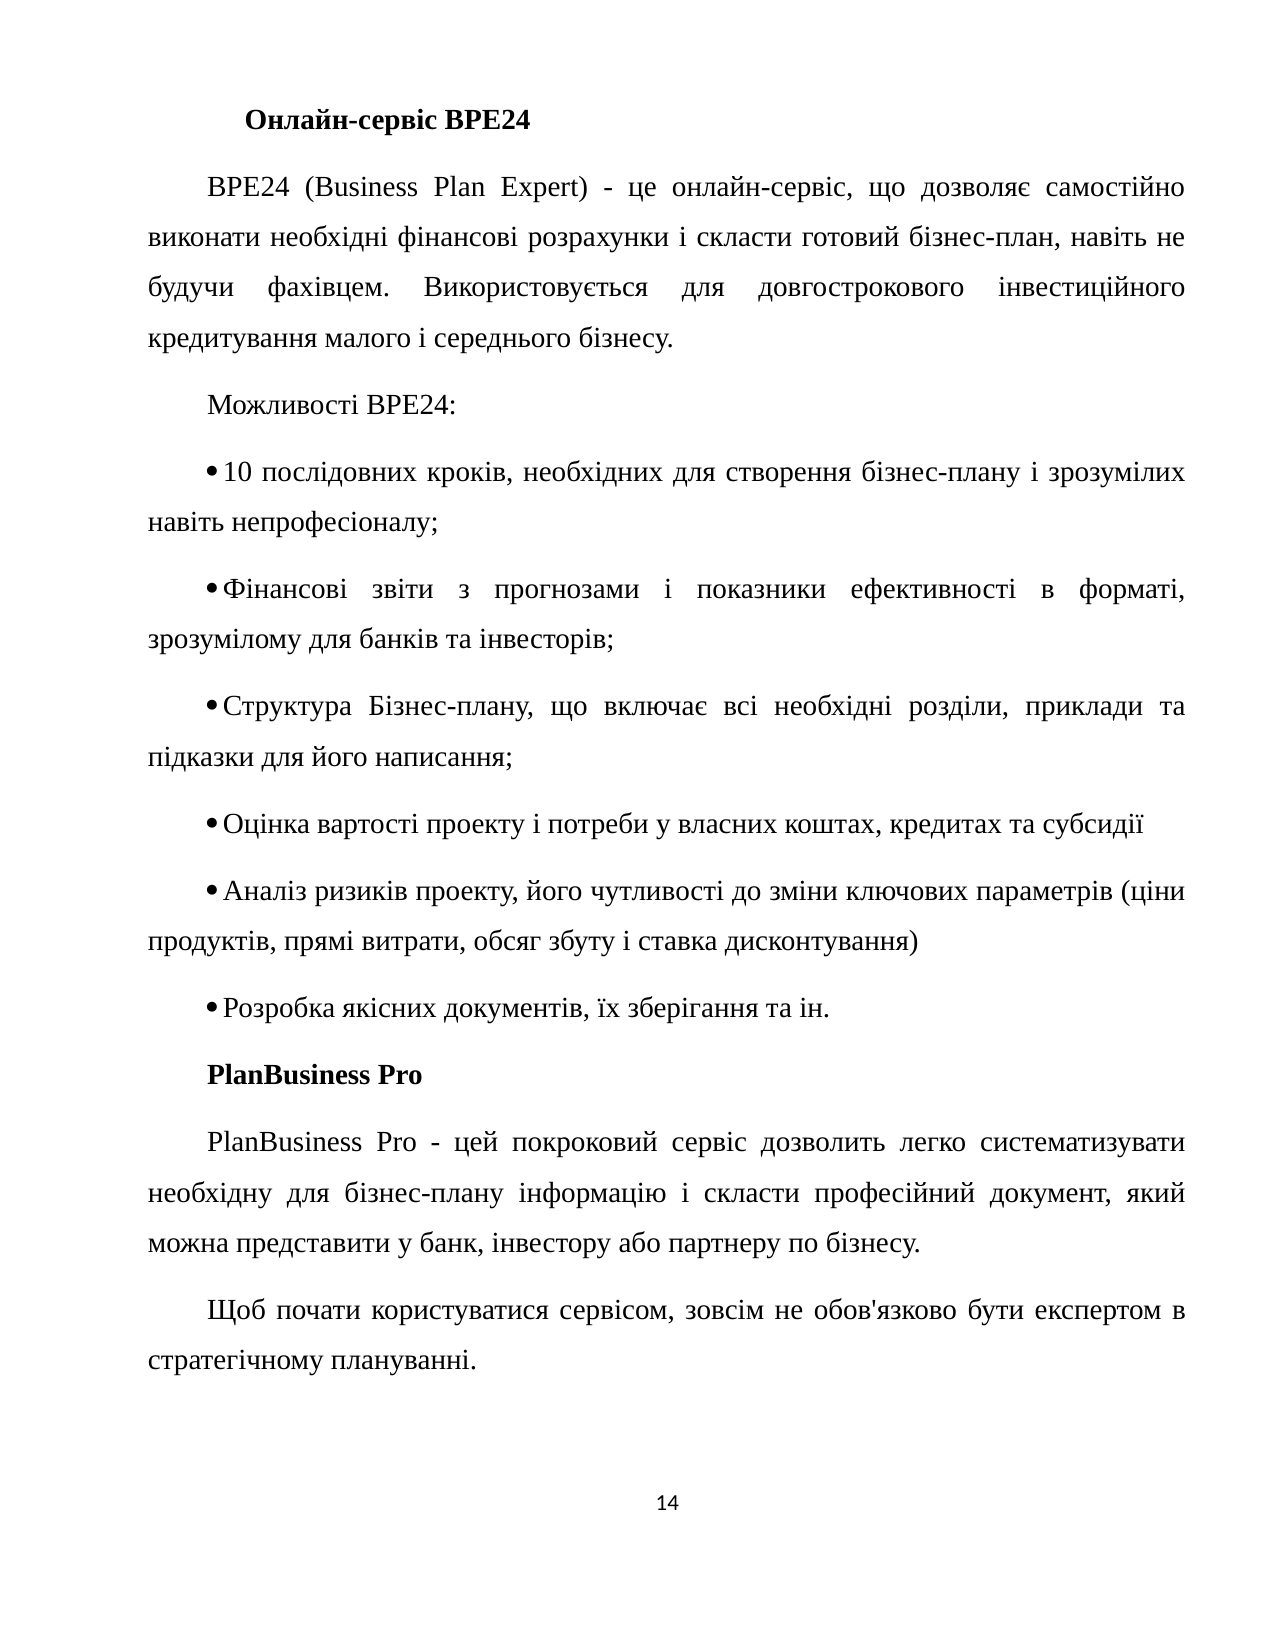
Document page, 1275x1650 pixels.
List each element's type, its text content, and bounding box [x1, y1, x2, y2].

text Щоб почати користуватися сервісом, зовсім не обов'язково бути експертом в стратегічному плануванні. [148, 1292, 1186, 1376]
text PlanBusiness Pro [148, 1057, 1186, 1091]
list Оцінка вартості проекту і потреби у власних коштах, кредитах та субсидії [148, 806, 1186, 839]
list 10 послідовних кроків, необхідних для створення бізнес-плану і зрозумілих навіть непрофесіоналу; [148, 454, 1186, 538]
text BPE24 (Business Plan Expert) - це онлайн-сервіс, що дозволяє самостійно виконати необхідні фінансові розрахунки і скласти готовий бізнес-план, навіть не будучи фахівцем. Використовується для довгострокового інвестиційного кредитування малого і середнього бізнесу. [148, 169, 1186, 353]
list Розробка якісних документів, їх зберігання та ін. [148, 990, 1186, 1024]
list Аналіз ризиків проекту, його чутливості до зміни ключових параметрів (ціни продуктів, прямі витрати, обсяг збуту і ставка дисконтування) [148, 873, 1186, 957]
text PlanBusiness Pro - цей покроковий сервіс дозволить легко систематизувати необхідну для бізнес-плану інформацію і скласти професійний документ, який можна представити у банк, інвестору або партнеру по бізнесу. [148, 1124, 1186, 1259]
list Структура Бізнес-плану, що включає всі необхідні розділи, приклади та підказки для його написання; [148, 688, 1186, 772]
list Фінансові звіти з прогнозами і показники ефективності в форматі, зрозумілому для банків та інвесторів; [148, 571, 1186, 655]
text Онлайн-сервіс BPE24 [185, 102, 1186, 135]
text Можливості BPE24: [148, 387, 1186, 420]
